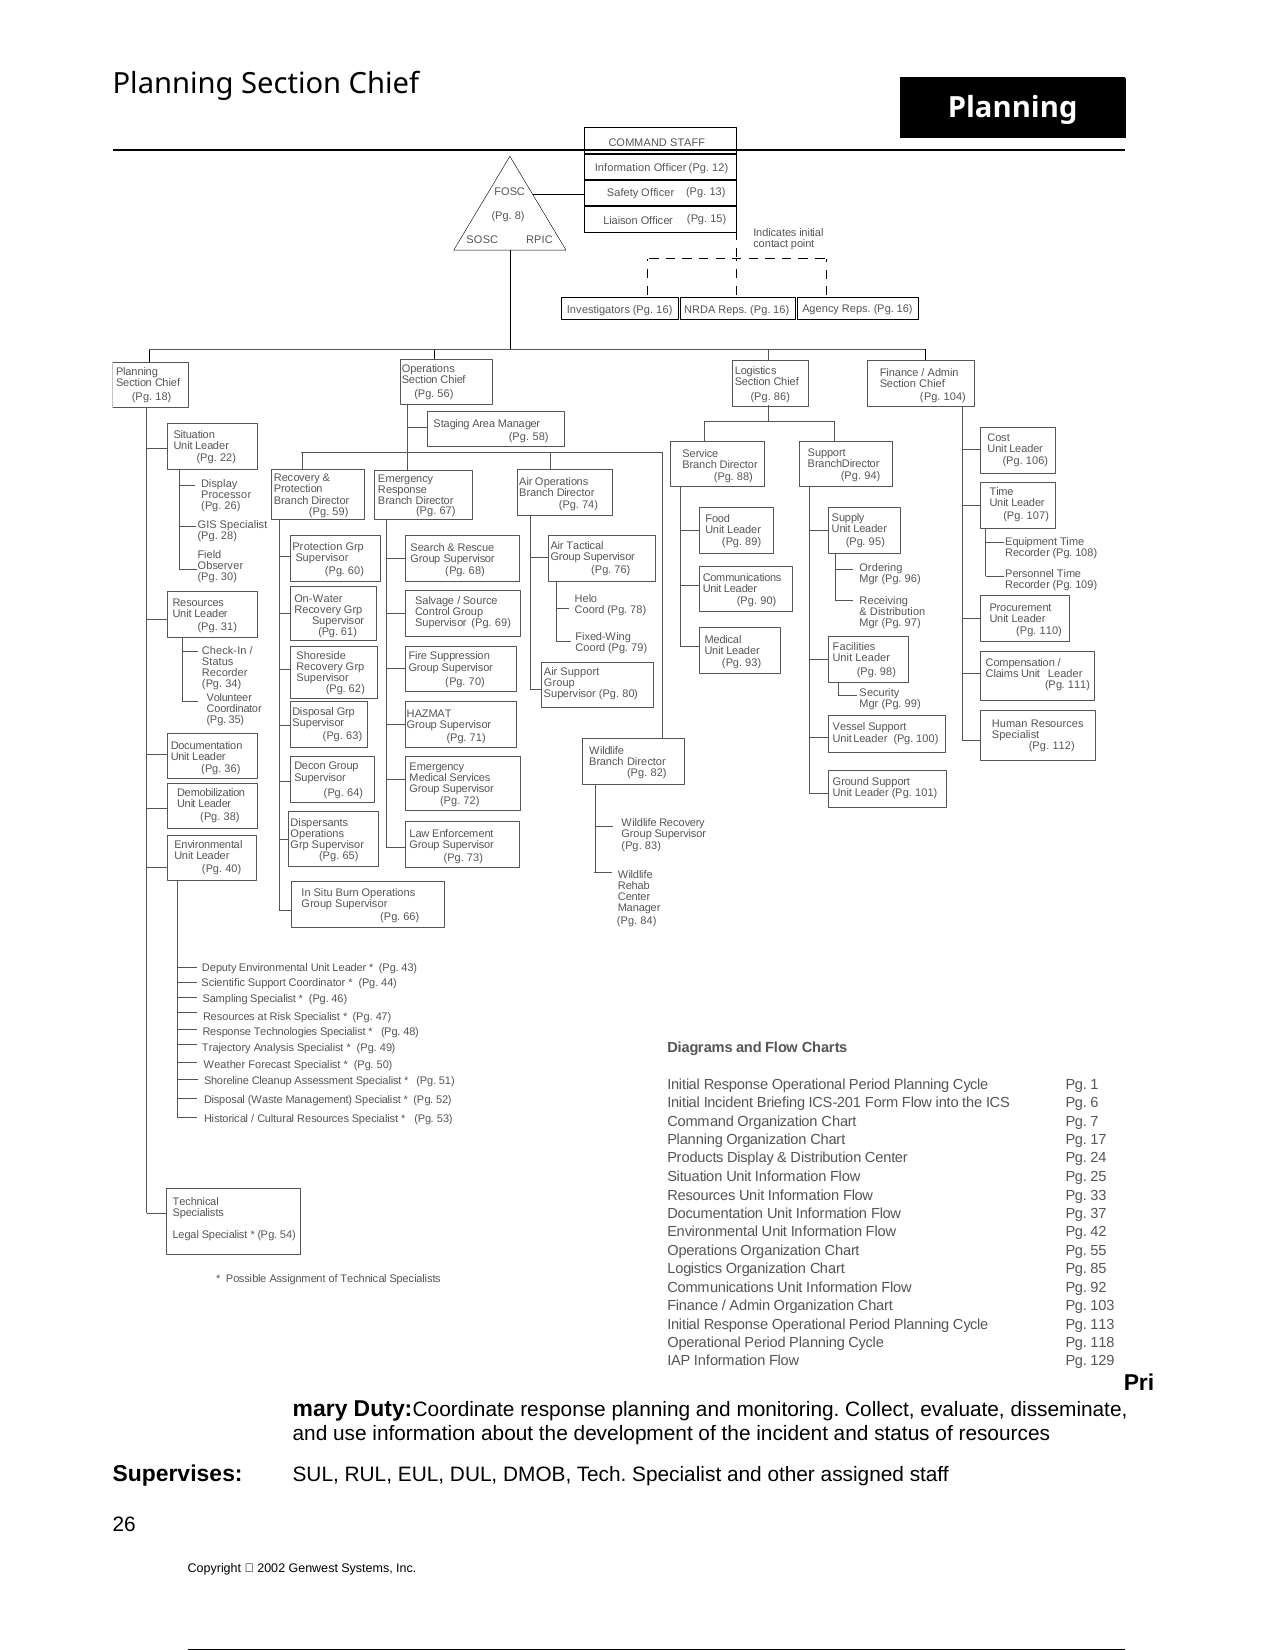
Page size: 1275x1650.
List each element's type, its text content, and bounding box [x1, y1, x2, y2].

text Primary Duty: Coordinate response planning and monitoring. Collect, evaluate, disseminate, and use information about the development of the incident and status of resources [112, 127, 1162, 1445]
text Supervises: SUL, RUL, EUL, DUL, DMOB, Tech. Specialist and other assigned staff [112, 1460, 1162, 1487]
